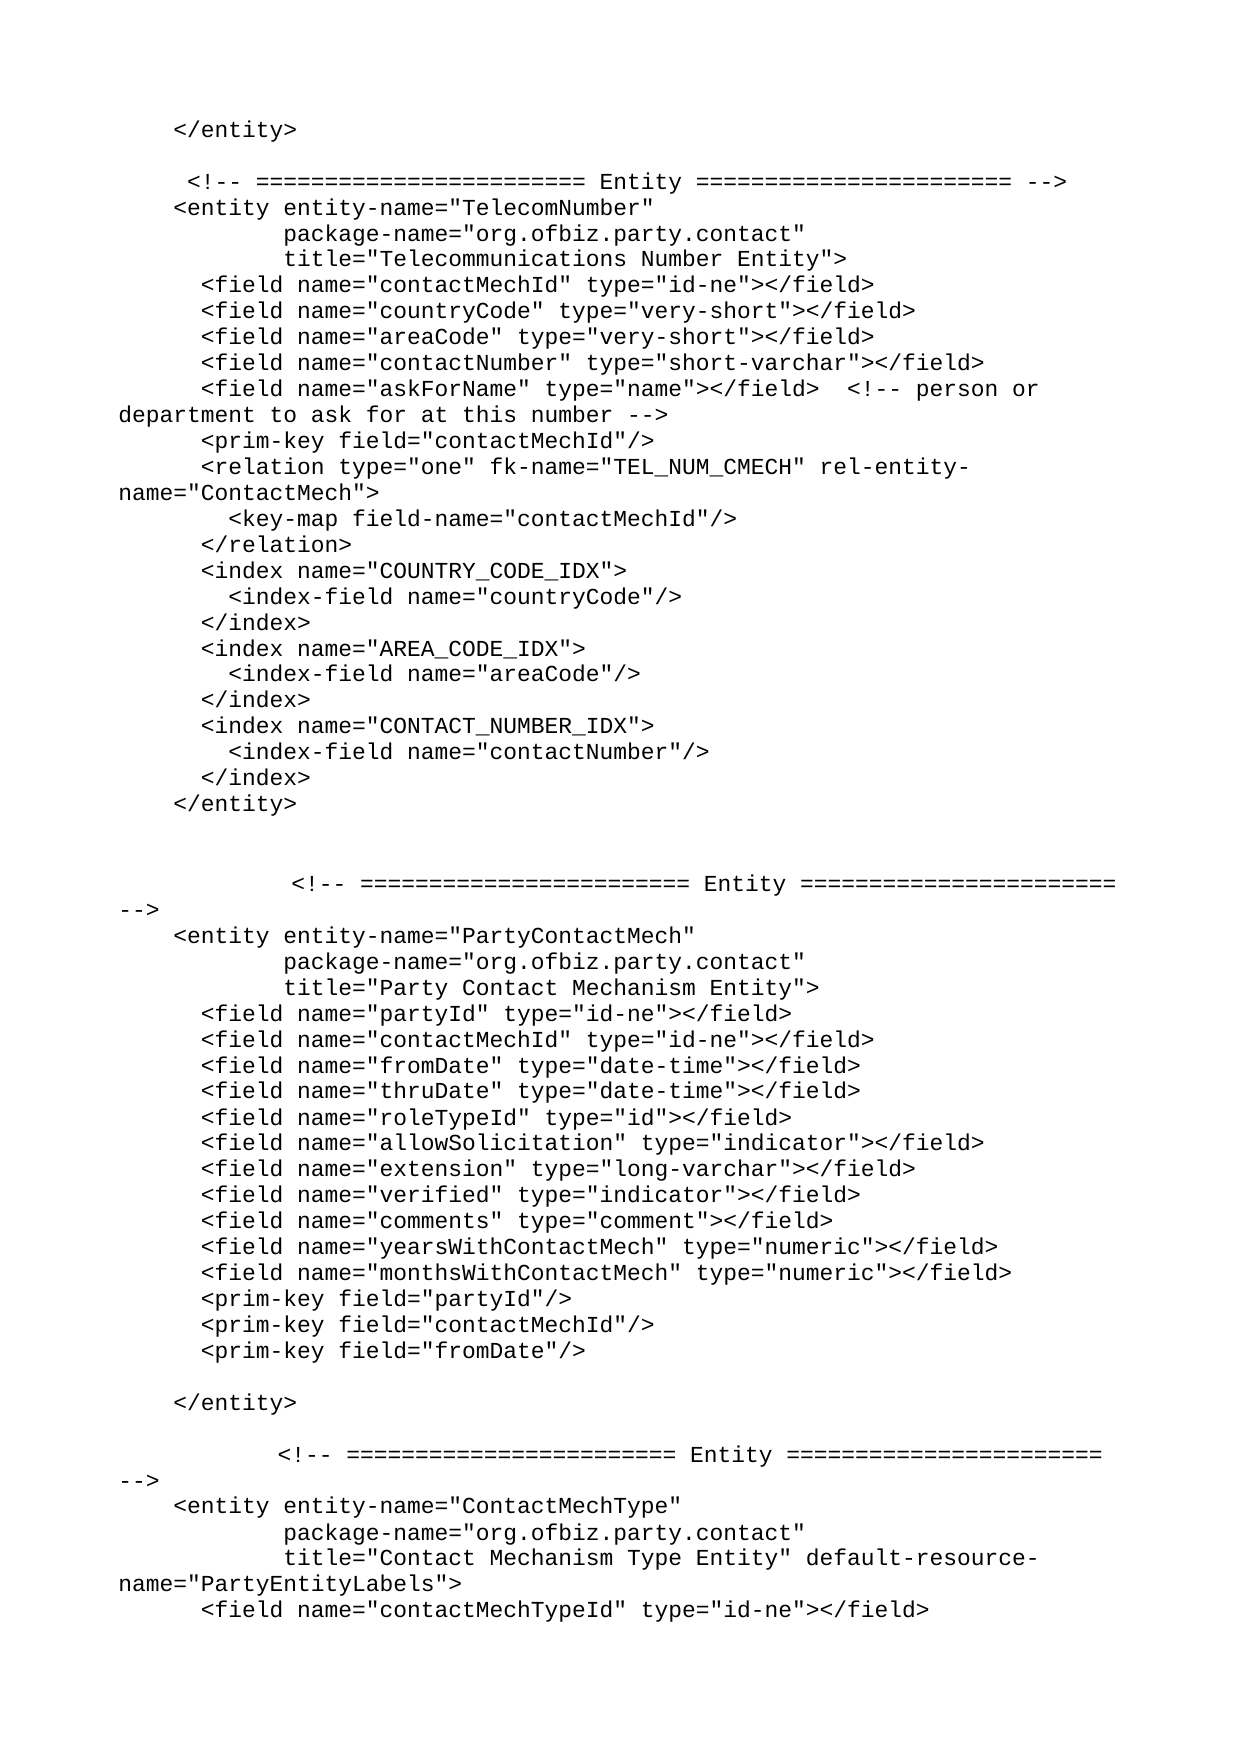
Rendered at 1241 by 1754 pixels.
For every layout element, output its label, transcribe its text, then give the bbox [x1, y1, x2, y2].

text <field name="allowSolicitation" type="indicator"></field> [118, 1132, 1122, 1158]
text <field name="contactMechId" type="id-ne"></field> [118, 274, 1122, 300]
text <field name="yearsWithContactMech" type="numeric"></field> [118, 1236, 1122, 1261]
text <entity entity-name="PartyContactMech" [118, 924, 1122, 950]
text </index> [118, 767, 1122, 792]
text <index name="COUNTRY_CODE_IDX"> [118, 559, 1122, 585]
text package-name="org.ofbiz.party.contact" [118, 950, 1122, 976]
text <field name="areaCode" type="very-short"></field> [118, 326, 1122, 352]
text <index name="AREA_CODE_IDX"> [118, 637, 1122, 663]
text <field name="countryCode" type="very-short"></field> [118, 300, 1122, 326]
text <field name="verified" type="indicator"></field> [118, 1184, 1122, 1209]
text <prim-key field="contactMechId"/> [118, 429, 1122, 455]
text <!-- ======================== Entity ======================= --> [118, 170, 1122, 196]
text <entity entity-name="TelecomNumber" [118, 196, 1122, 222]
text <field name="roleTypeId" type="id"></field> [118, 1106, 1122, 1132]
text <entity entity-name="ContactMechType" [118, 1495, 1122, 1521]
text <prim-key field="contactMechId"/> [118, 1313, 1122, 1339]
text title="Contact Mechanism Type Entity" default-resource-name="PartyEntityLabels"> [118, 1547, 1122, 1599]
text <relation type="one" fk-name="TEL_NUM_CMECH" rel-entity-name="ContactMech"> [118, 455, 1122, 507]
text <index-field name="countryCode"/> [118, 585, 1122, 611]
text <field name="contactNumber" type="short-varchar"></field> [118, 352, 1122, 377]
text package-name="org.ofbiz.party.contact" [118, 1521, 1122, 1547]
text <!-- ======================== Entity ======================= --> [118, 1443, 1122, 1495]
text <field name="comments" type="comment"></field> [118, 1209, 1122, 1236]
text <index name="CONTACT_NUMBER_IDX"> [118, 715, 1122, 741]
text <field name="contactMechId" type="id-ne"></field> [118, 1028, 1122, 1054]
text package-name="org.ofbiz.party.contact" [118, 222, 1122, 248]
text <!-- ======================== Entity ======================= --> [118, 872, 1122, 924]
text <field name="fromDate" type="date-time"></field> [118, 1054, 1122, 1080]
text <index-field name="contactNumber"/> [118, 741, 1122, 767]
text </entity> [118, 792, 1122, 818]
text <field name="extension" type="long-varchar"></field> [118, 1158, 1122, 1184]
text <prim-key field="partyId"/> [118, 1287, 1122, 1313]
text <index-field name="areaCode"/> [118, 663, 1122, 689]
text </relation> [118, 533, 1122, 559]
text <field name="thruDate" type="date-time"></field> [118, 1080, 1122, 1106]
text <prim-key field="fromDate"/> [118, 1339, 1122, 1365]
text <field name="monthsWithContactMech" type="numeric"></field> [118, 1261, 1122, 1287]
text <field name="askForName" type="name"></field> <!-- person or department to ask for at this number --> [118, 377, 1122, 429]
text </entity> [118, 1391, 1122, 1417]
text </index> [118, 611, 1122, 637]
text </entity> [118, 118, 1122, 144]
text title="Party Contact Mechanism Entity"> [118, 976, 1122, 1002]
text </index> [118, 689, 1122, 715]
text <field name="partyId" type="id-ne"></field> [118, 1002, 1122, 1028]
text <field name="contactMechTypeId" type="id-ne"></field> [118, 1599, 1122, 1624]
text <key-map field-name="contactMechId"/> [118, 507, 1122, 533]
text title="Telecommunications Number Entity"> [118, 248, 1122, 274]
